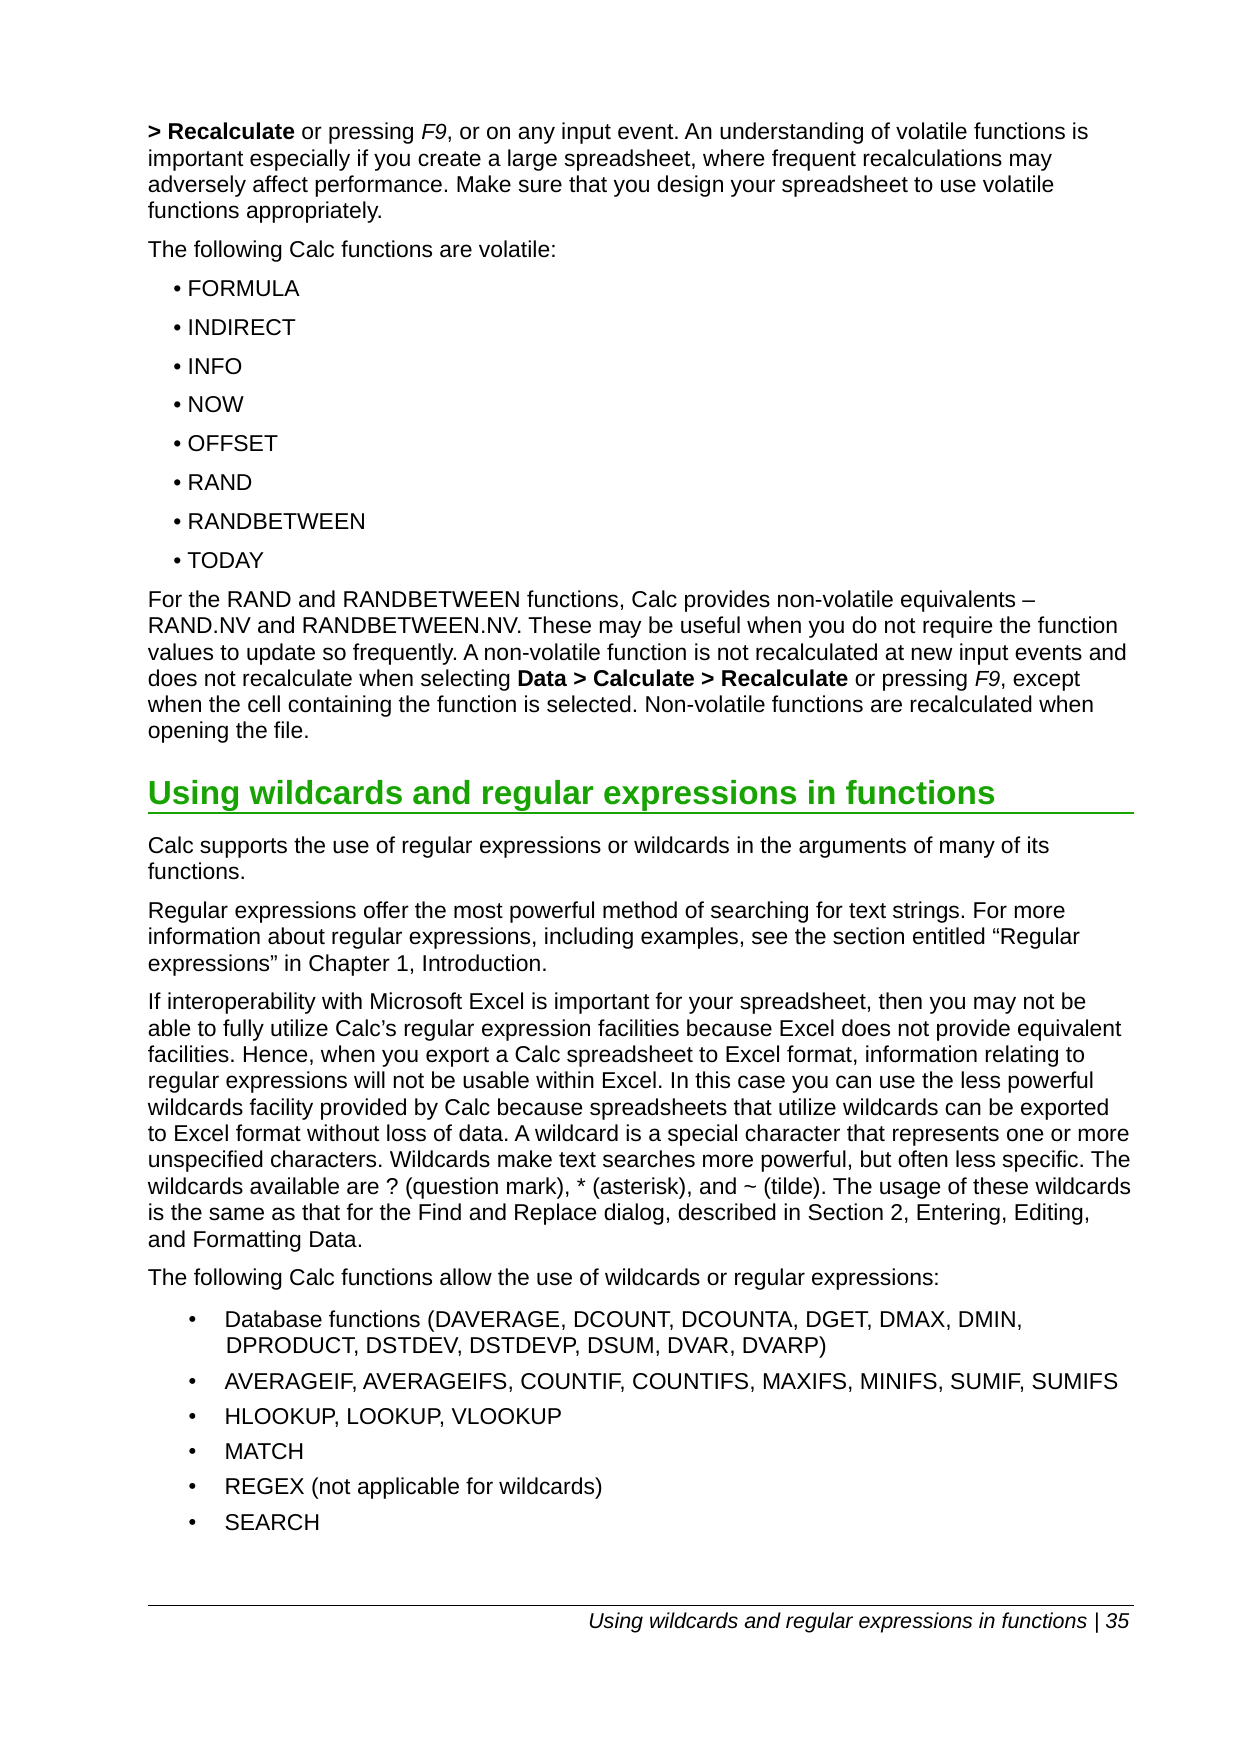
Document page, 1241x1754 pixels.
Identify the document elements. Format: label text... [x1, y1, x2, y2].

text • RAND [148, 469, 1134, 496]
text • TODAY [148, 547, 1134, 573]
text For the RAND and RANDBETWEEN functions, Calc provides non-volatile equivalents – RAND.NV and RANDBETWEEN.NV. These may be useful when you do not require the function values to update so frequently. A non-volatile function is not recalculated at new input events and does not recalculate when selecting Data > Calculate > Recalculate or pressing F9, except when the cell containing the function is selected. Non-volatile functions are recalculated when opening the file. [148, 586, 1134, 744]
text Calc supports the use of regular expressions or wildcards in the arguments of many of its functions. [148, 832, 1134, 884]
text • FORMULA [148, 275, 1134, 301]
text > Recalculate or pressing F9, or on any input event. An understanding of volatile functions is important especially if you create a large spreadsheet, where frequent recalculations may adversely affect performance. Make sure that you design your spreadsheet to use volatile functions appropriately. [148, 118, 1134, 223]
text • INFO [148, 353, 1134, 379]
list REGEX (not applicable for wildcards) [185, 1470, 1134, 1500]
list AVERAGEIF, AVERAGEIFS, COUNTIF, COUNTIFS, MAXIFS, MINIFS, SUMIF, SUMIFS [185, 1365, 1134, 1394]
text The following Calc functions are volatile: [148, 236, 1134, 262]
text If interoperability with Microsoft Excel is important for your spreadsheet, then you may not be able to fully utilize Calc’s regular expression facilities because Excel does not provide equivalent facilities. Hence, when you export a Calc spreadsheet to Excel format, information relating to regular expressions will not be usable within Excel. In this case you can use the less powerful wildcards facility provided by Calc because spreadsheets that utilize wildcards can be exported to Excel format without loss of data. A wildcard is a special character that represents one or more unspecified characters. Wildcards make text searches more powerful, but often less specific. The wildcards available are ? (question mark), * (asterisk), and ~ (tilde). The usage of these wildcards is the same as that for the Find and Replace dialog, described in Section 2, Entering, Editing, and Formatting Data. [148, 988, 1134, 1252]
text The following Calc functions allow the use of wildcards or regular expressions: [148, 1264, 1134, 1291]
text • OFFSET [148, 430, 1134, 457]
list Database functions (DAVERAGE, DCOUNT, DCOUNTA, DGET, DMAX, DMIN, DPRODUCT, DSTDEV, DSTDEVP, DSUM, DVAR, DVARP) [185, 1303, 1134, 1359]
text • NOW [148, 391, 1134, 418]
list MATCH [185, 1435, 1134, 1464]
text • RANDBETWEEN [148, 508, 1134, 534]
list HLOOKUP, LOOKUP, VLOOKUP [185, 1400, 1134, 1429]
subtitle Using wildcards and regular expressions in functions [148, 773, 1134, 812]
list SEARCH [185, 1506, 1134, 1538]
text Regular expressions offer the most powerful method of searching for text strings. For more information about regular expressions, including examples, see the section entitled “Regular expressions” in Chapter 1, Introduction. [148, 897, 1134, 976]
text • INDIRECT [148, 314, 1134, 340]
